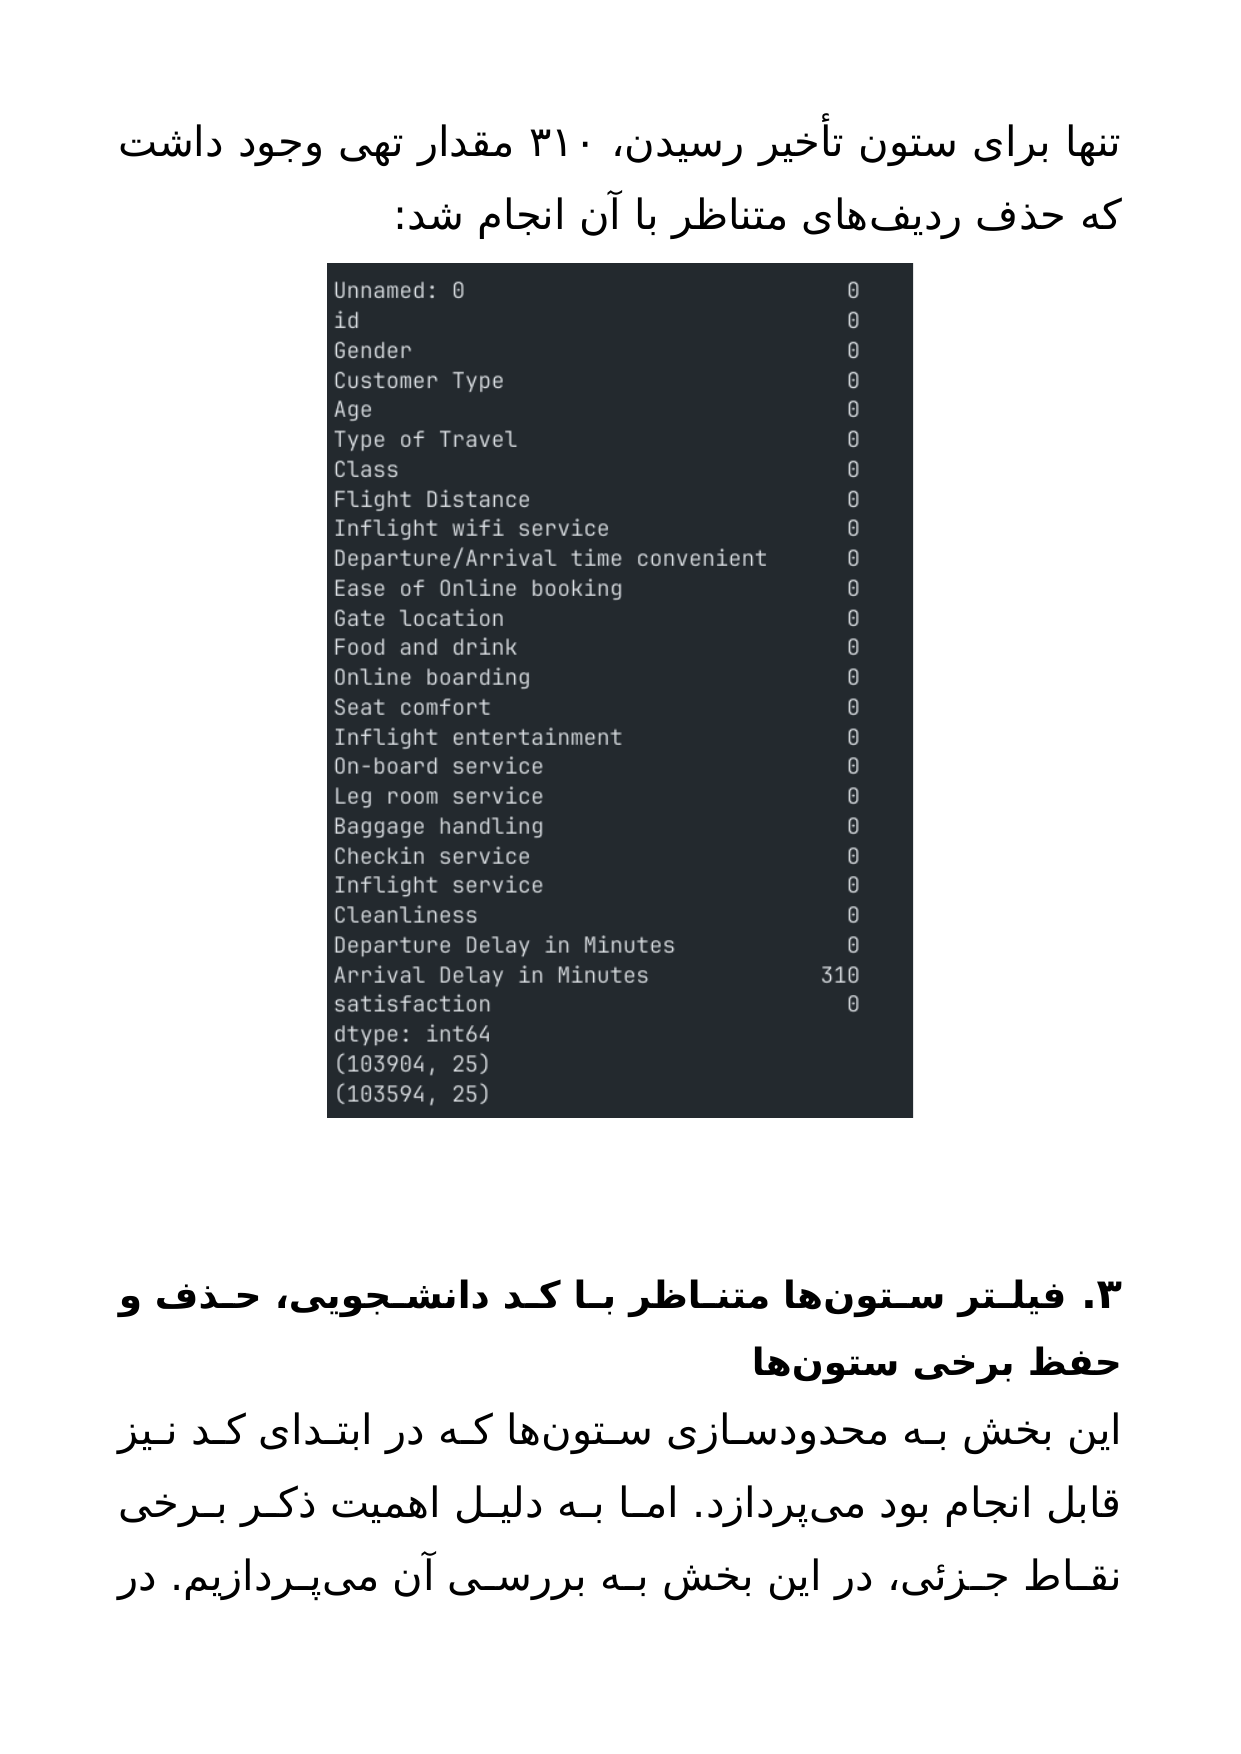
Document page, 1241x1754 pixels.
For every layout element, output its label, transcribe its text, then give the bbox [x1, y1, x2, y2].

picture [327, 263, 914, 1118]
text تنها برای ستون تأخیر رسیدن، ۳۱۰ مقدار تهی وجود داشت که حذف ردیف‌های متناظر با آن انجام شد: [118, 118, 1122, 239]
text این بخش به محدودسازی ستون‌ها که در ابتدای کد نیز قابل انجام بود می‌پردازد. اما به دلیل اهمیت ذکر برخی نقاط جزئی، در این بخش به بررسی آن می‌پردازیم. در قطعه کد زیر فیلتر ستون‌ها متناظر با کد دانشجویی و با احتساب ستون بلا استفاده که در داده وجود داشت و برای خوانایی بیشتر کد به شکل زیر انجام شد: [118, 1406, 1122, 1600]
text ۳. فیلتر ستون‌‌ها متناظر با کد دانشجویی، حذف و حفظ برخی ستون‌ها [118, 1270, 1122, 1384]
